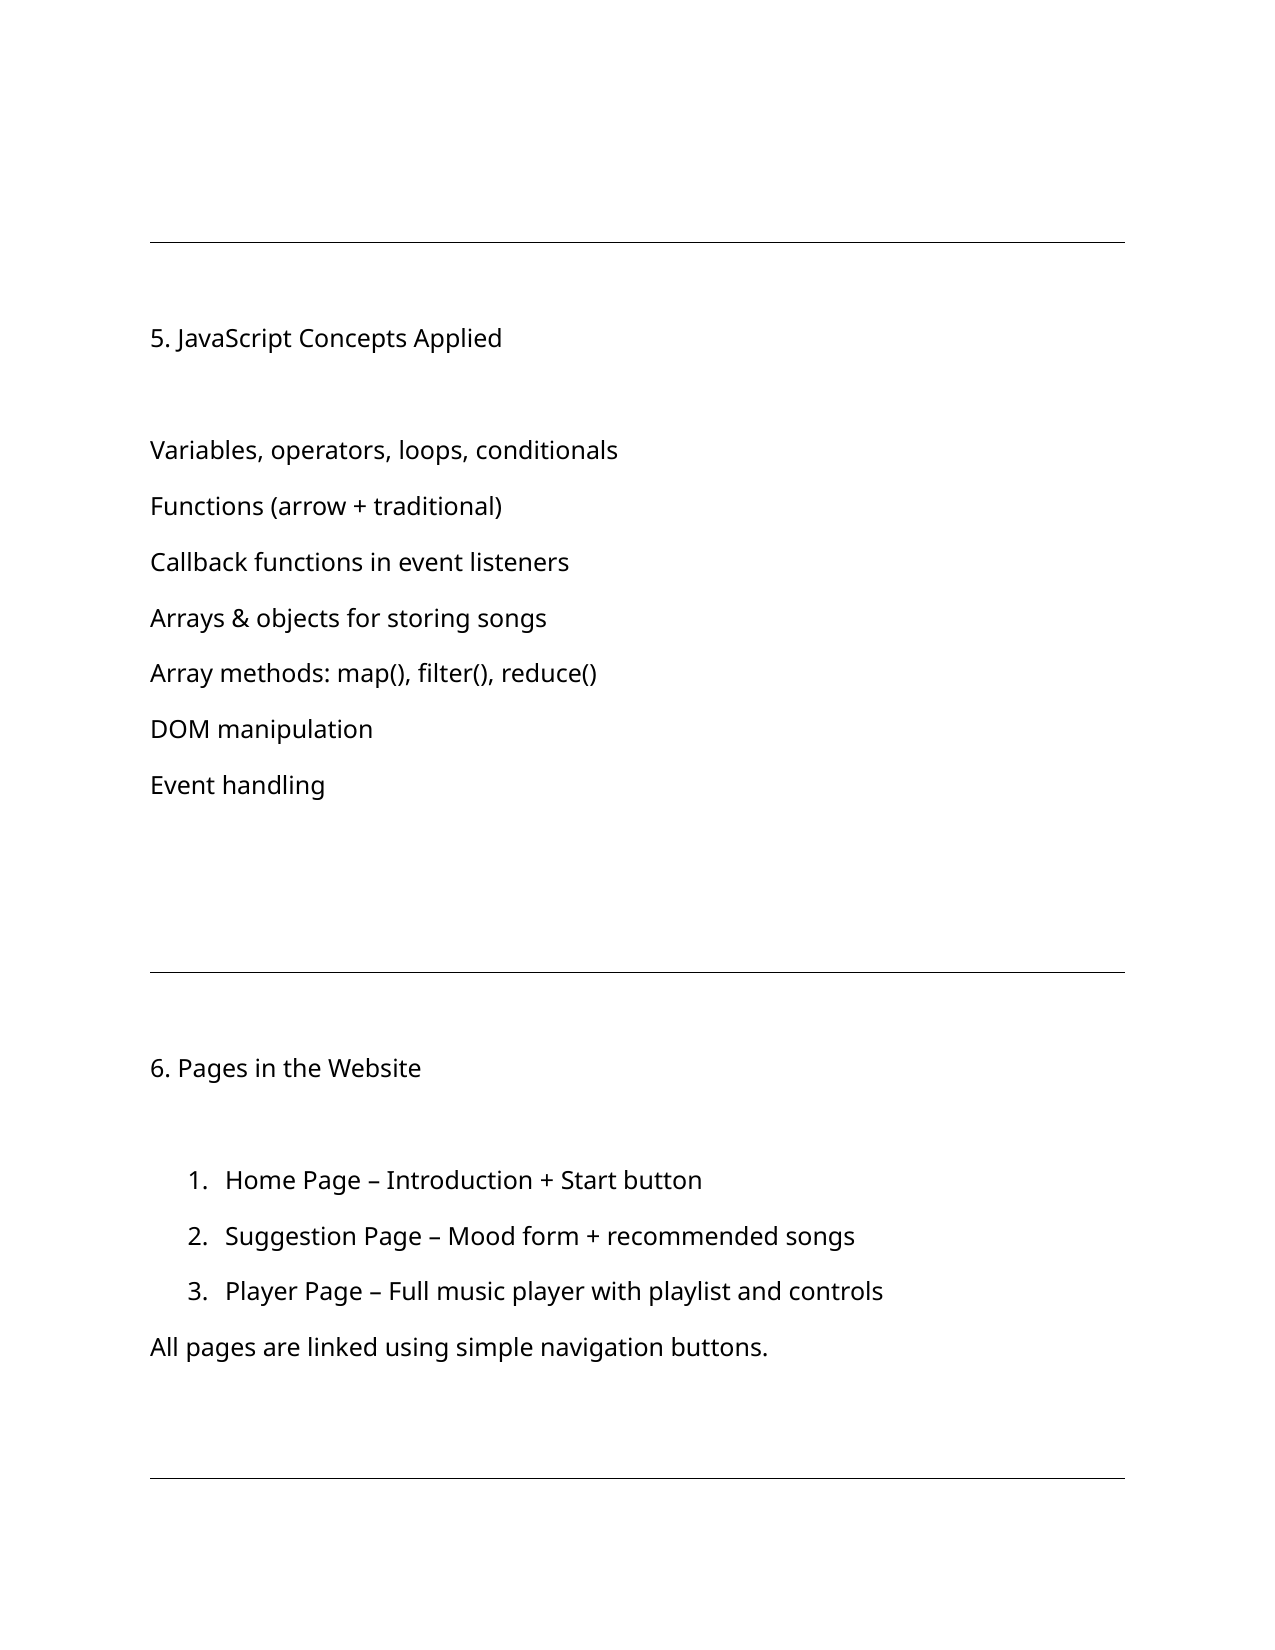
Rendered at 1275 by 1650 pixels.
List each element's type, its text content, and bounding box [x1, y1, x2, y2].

text Callback functions in event listeners [150, 544, 1125, 578]
list Player Page – Full music player with playlist and controls [187, 1274, 1125, 1308]
text Array methods: map(), filter(), reduce() [150, 656, 1125, 690]
text Arrays & objects for storing songs [150, 600, 1125, 634]
text 5. JavaScript Concepts Applied [150, 321, 1125, 355]
text Functions (arrow + traditional) [150, 489, 1125, 523]
list Home Page – Introduction + Start button [187, 1162, 1125, 1196]
text DOM manipulation [150, 712, 1125, 746]
text All pages are linked using simple navigation buttons. [150, 1330, 1125, 1364]
text Event handling [150, 768, 1125, 802]
text Variables, operators, loops, conditionals [150, 433, 1125, 467]
text 6. Pages in the Website [150, 1051, 1125, 1085]
list Suggestion Page – Mood form + recommended songs [187, 1218, 1125, 1252]
